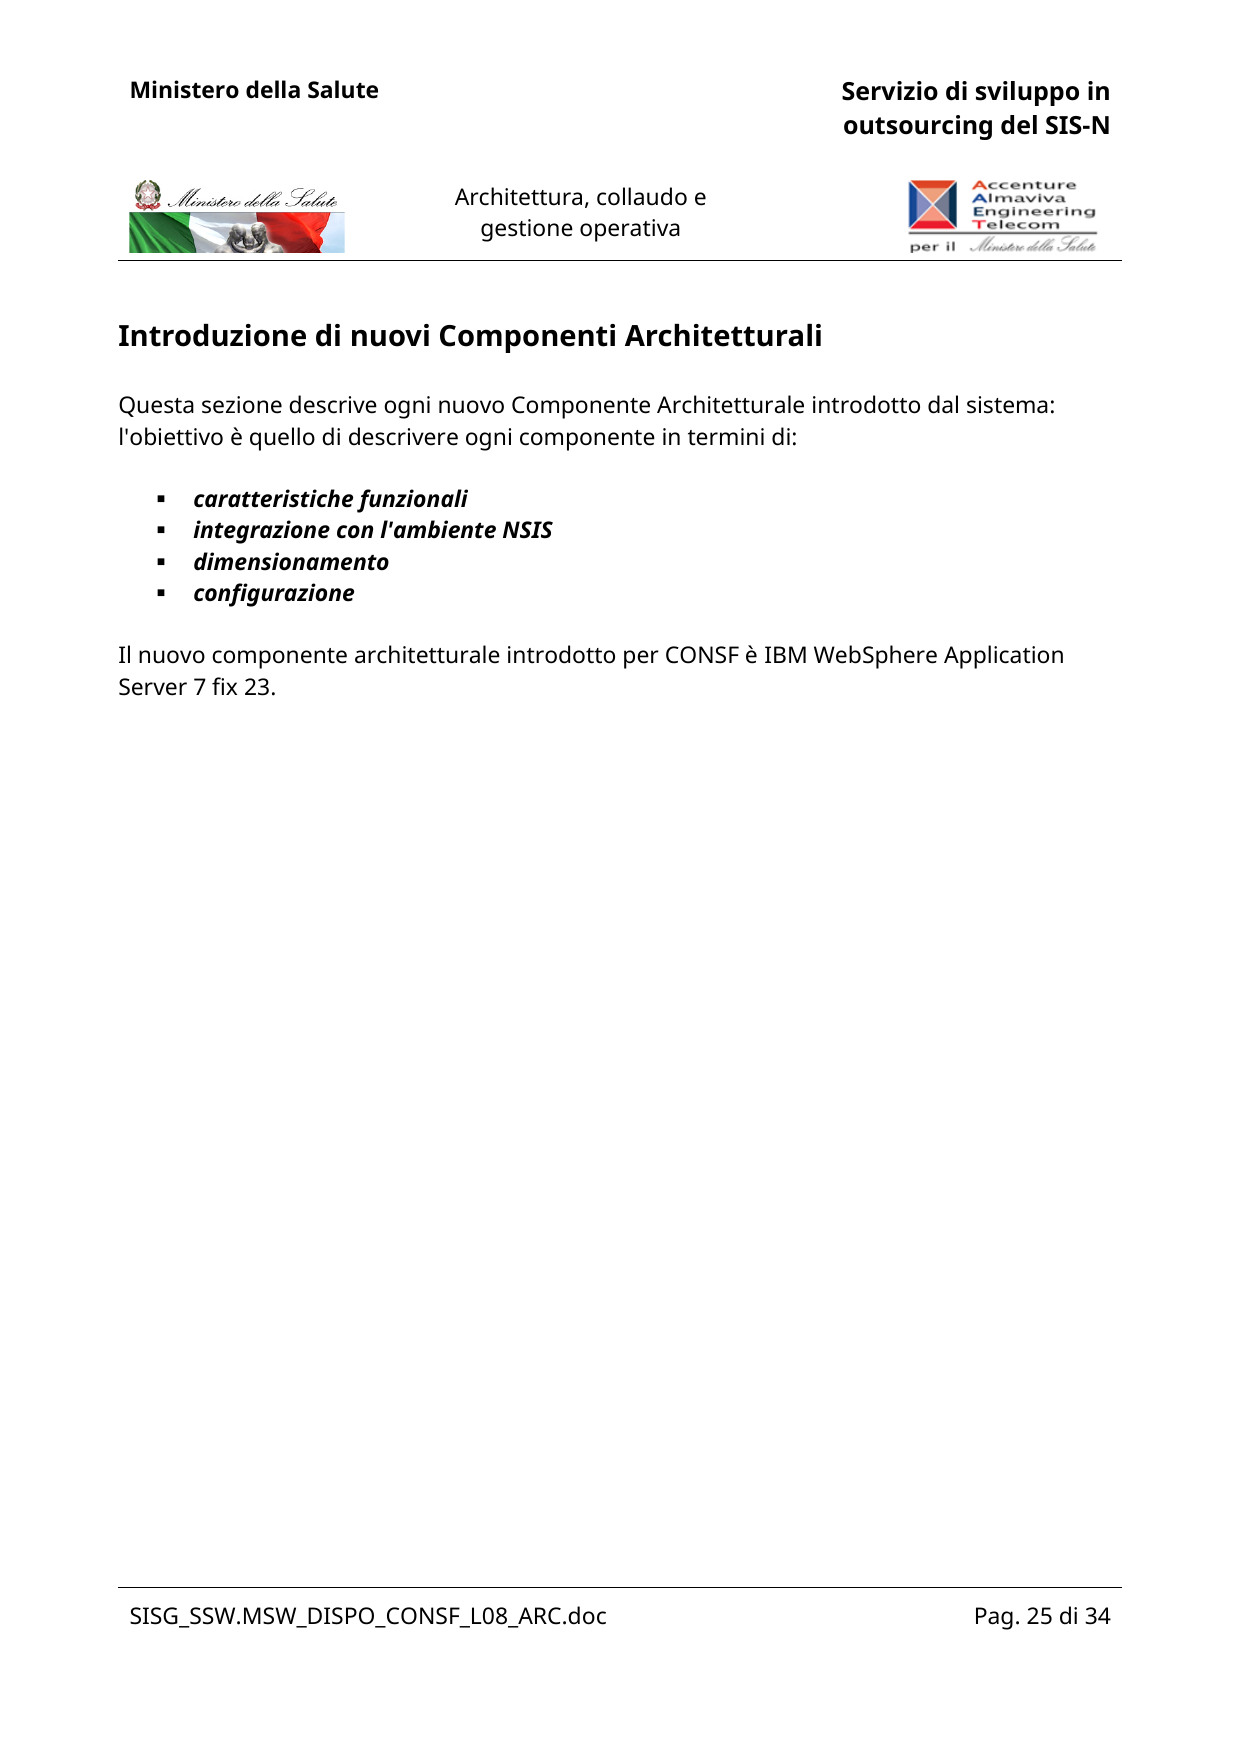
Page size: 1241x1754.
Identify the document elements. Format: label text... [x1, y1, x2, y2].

list configurazione [156, 577, 1122, 608]
text Questa sezione descrive ogni nuovo Componente Architetturale introdotto dal sistema: l'obiettivo è quello di descrivere ogni componente in termini di: [118, 389, 1122, 452]
text Il nuovo componente architetturale introdotto per CONSF è IBM WebSphere Application Server 7 fix 23. [118, 639, 1122, 702]
list dimensionamento [156, 546, 1122, 577]
list caratteristiche funzionali [156, 483, 1122, 514]
subtitle Introduzione di nuovi Componenti Architetturali [118, 315, 1122, 354]
list integrazione con l'ambiente NSIS [156, 514, 1122, 546]
